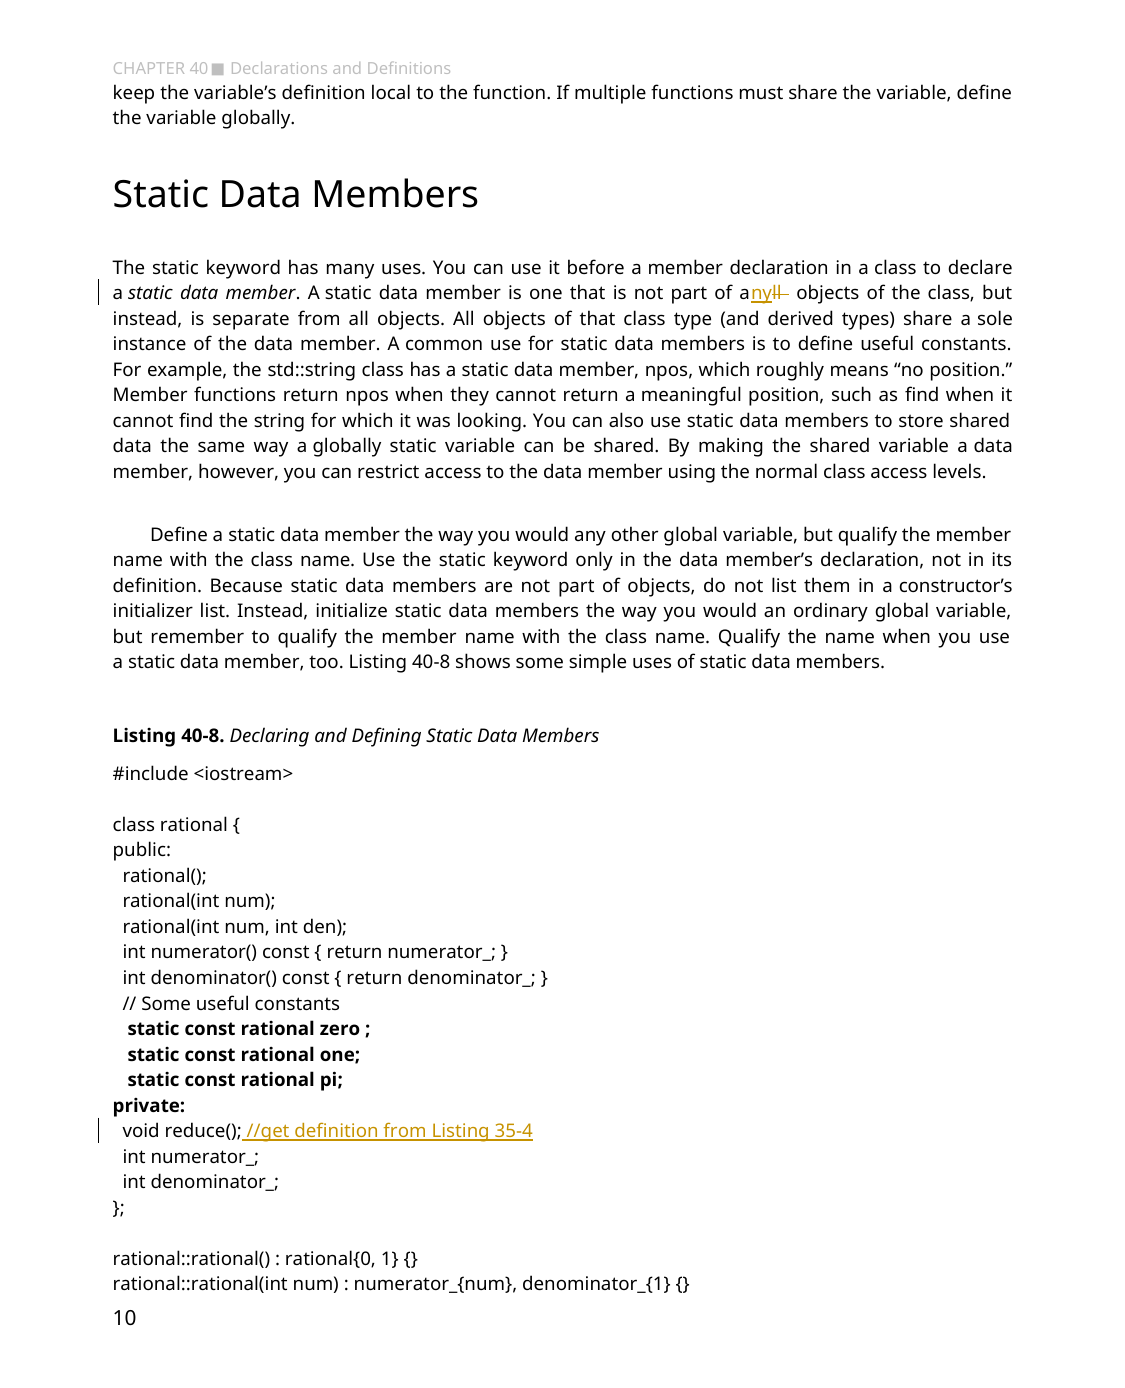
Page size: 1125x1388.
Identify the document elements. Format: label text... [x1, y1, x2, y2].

text rational::rational(int num) : numerator_{num}, denominator_{1} {} [112, 1271, 1012, 1296]
text int denominator_; [112, 1168, 1012, 1194]
text rational(); [112, 862, 1012, 888]
text Define a static data member the way you would any other global variable, but qualify the member name with the class name. Use the static keyword only in the data member’s declaration, not in its definition. Because static data members are not part of objects, do not list them in a constructor’s initializer list. Instead, initialize static data members the way you would an ordinary global variable, but remember to qualify the member name with the class name. Qualify the name when you use a static data member, too. Listing 40-8 shows some simple uses of static data members. [112, 521, 1012, 674]
text public: [112, 837, 1012, 862]
text void reduce(); //get definition from Listing 35-4 [112, 1117, 1012, 1143]
text // Some useful constants [112, 990, 1012, 1015]
subtitle Static Data Members [112, 167, 1012, 218]
text keep the variable’s definition local to the function. If multiple functions must share the variable, define the variable globally. [112, 79, 1012, 130]
text int numerator() const { return numerator_; } [112, 939, 1012, 964]
text int denominator() const { return denominator_; } [112, 964, 1012, 990]
text class rational { [112, 811, 1012, 837]
text #include <iostream> [112, 760, 1012, 786]
text The static keyword has many uses. You can use it before a member declaration in a class to declare a static data member. A static data member is one that is not part of any objects of the class, but instead, is separate from all objects. All objects of that class type (and derived types) share a sole instance of the data member. A common use for static data members is to define useful constants. For example, the std::string class has a static data member, npos, which roughly means “no position.” Member functions return npos when they cannot return a meaningful position, such as find when it cannot find the string for which it was looking. You can also use static data members to store shared data the same way a globally static variable can be shared. By making the shared variable a data member, however, you can restrict access to the data member using the normal class access levels. [112, 254, 1012, 484]
text int numerator_; [112, 1143, 1012, 1168]
text static const rational zero ; [112, 1015, 1012, 1041]
text rational(int num, int den); [112, 913, 1012, 939]
text }; [112, 1194, 1012, 1219]
text static const rational one; [112, 1041, 1012, 1066]
text rational(int num); [112, 888, 1012, 913]
text rational::rational() : rational{0, 1} {} [112, 1245, 1012, 1271]
text private: [112, 1092, 1012, 1117]
text Listing 40-8. Declaring and Defining Static Data Members [112, 722, 1012, 748]
text static const rational pi; [112, 1066, 1012, 1092]
